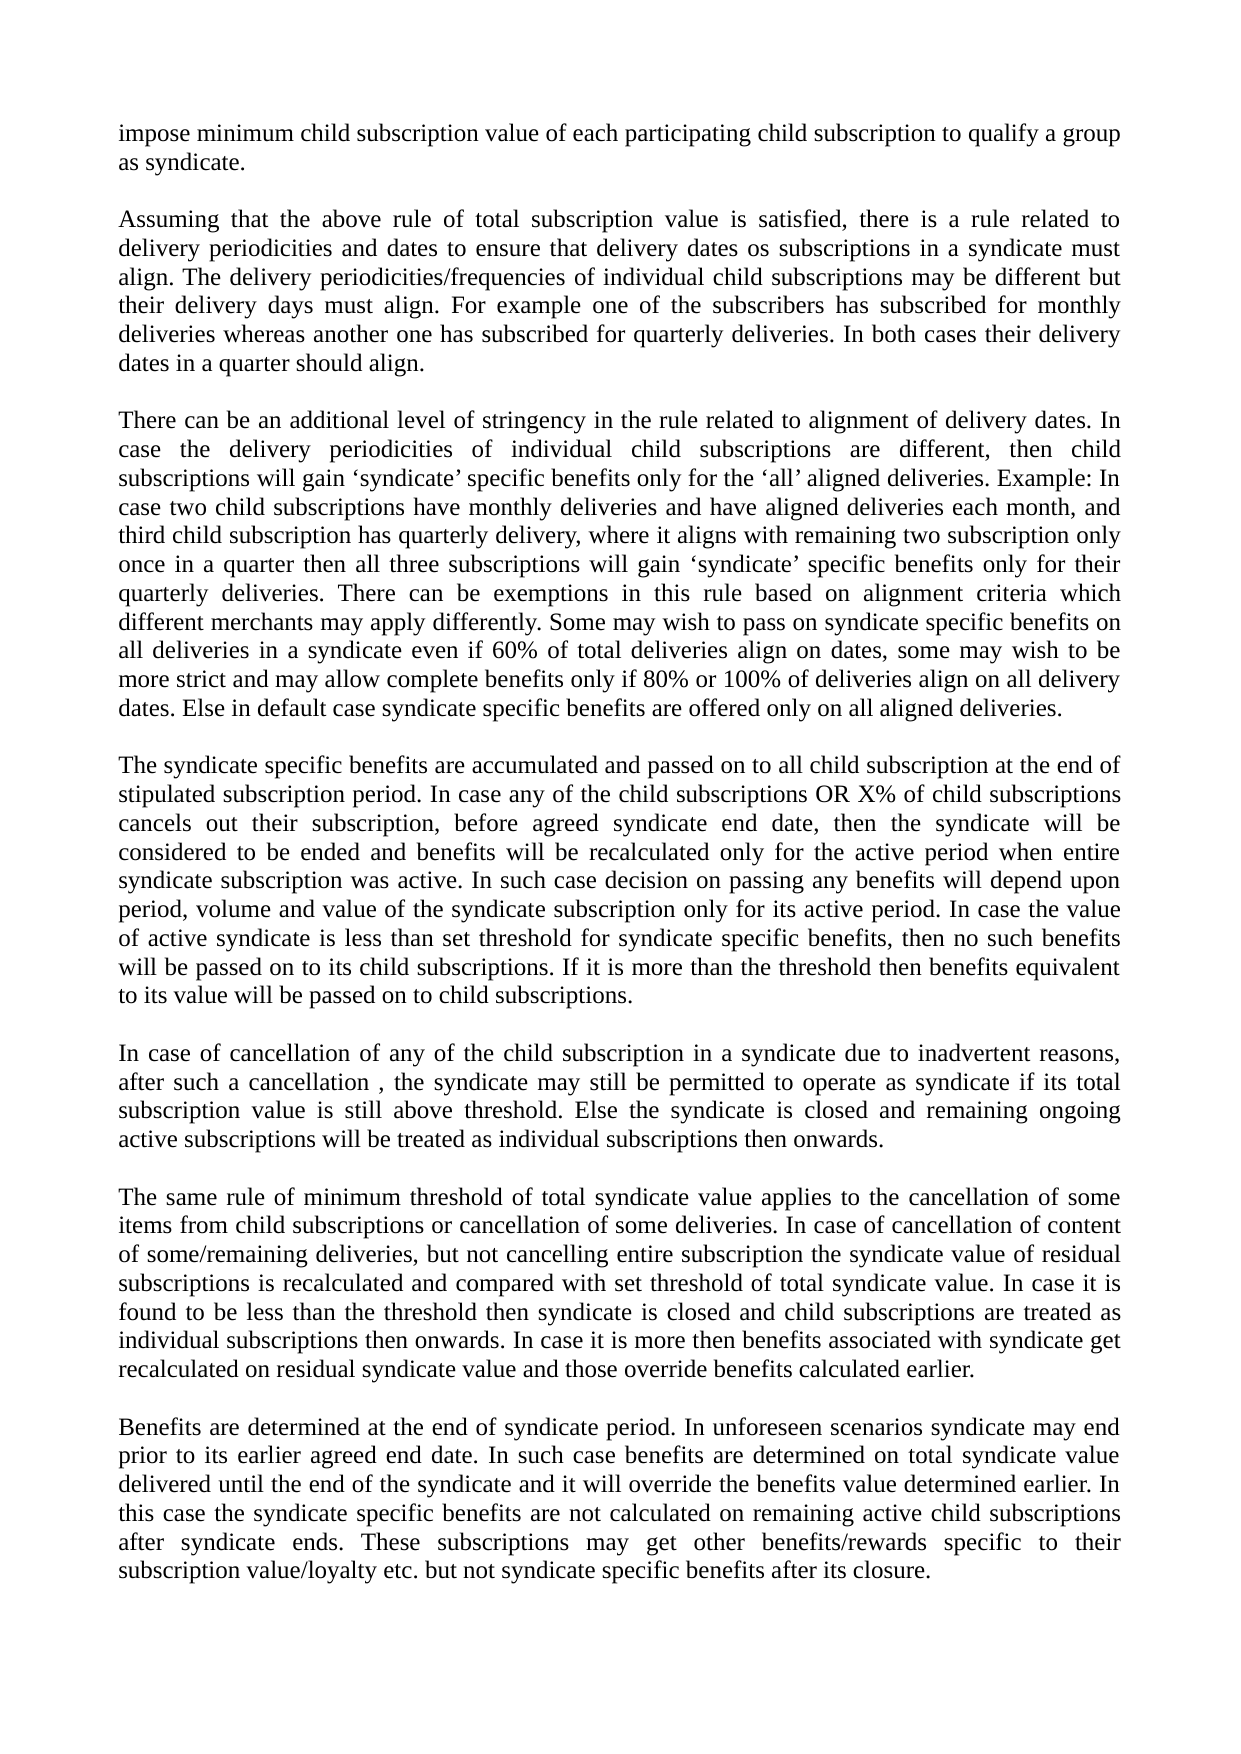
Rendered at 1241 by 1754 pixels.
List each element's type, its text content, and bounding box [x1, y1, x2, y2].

text Assuming that the above rule of total subscription value is satisfied, there is a rule related to delivery periodicities and dates to ensure that delivery dates os subscriptions in a syndicate must align. The delivery periodicities/frequencies of individual child subscriptions may be different but their delivery days must align. For example one of the subscribers has subscribed for monthly deliveries whereas another one has subscribed for quarterly deliveries. In both cases their delivery dates in a quarter should align. [118, 204, 1122, 377]
text In case of cancellation of any of the child subscription in a syndicate due to inadvertent reasons, after such a cancellation , the syndicate may still be permitted to operate as syndicate if its total subscription value is still above threshold. Else the syndicate is closed and remaining ongoing active subscriptions will be treated as individual subscriptions then onwards. [118, 1038, 1122, 1153]
text The same rule of minimum threshold of total syndicate value applies to the cancellation of some items from child subscriptions or cancellation of some deliveries. In case of cancellation of content of some/remaining deliveries, but not cancelling entire subscription the syndicate value of residual subscriptions is recalculated and compared with set threshold of total syndicate value. In case it is found to be less than the threshold then syndicate is closed and child subscriptions are treated as individual subscriptions then onwards. In case it is more then benefits associated with syndicate get recalculated on residual syndicate value and those override benefits calculated earlier. [118, 1182, 1122, 1383]
text impose minimum child subscription value of each participating child subscription to qualify a group as syndicate. [118, 118, 1122, 176]
text There can be an additional level of stringency in the rule related to alignment of delivery dates. In case the delivery periodicities of individual child subscriptions are different, then child subscriptions will gain ‘syndicate’ specific benefits only for the ‘all’ aligned deliveries. Example: In case two child subscriptions have monthly deliveries and have aligned deliveries each month, and third child subscription has quarterly delivery, where it aligns with remaining two subscription only once in a quarter then all three subscriptions will gain ‘syndicate’ specific benefits only for their quarterly deliveries. There can be exemptions in this rule based on alignment criteria which different merchants may apply differently. Some may wish to pass on syndicate specific benefits on all deliveries in a syndicate even if 60% of total deliveries align on dates, some may wish to be more strict and may allow complete benefits only if 80% or 100% of deliveries align on all delivery dates. Else in default case syndicate specific benefits are offered only on all aligned deliveries. [118, 406, 1122, 722]
text The syndicate specific benefits are accumulated and passed on to all child subscription at the end of stipulated subscription period. In case any of the child subscriptions OR X% of child subscriptions cancels out their subscription, before agreed syndicate end date, then the syndicate will be considered to be ended and benefits will be recalculated only for the active period when entire syndicate subscription was active. In such case decision on passing any benefits will depend upon period, volume and value of the syndicate subscription only for its active period. In case the value of active syndicate is less than set threshold for syndicate specific benefits, then no such benefits will be passed on to its child subscriptions. If it is more than the threshold then benefits equivalent to its value will be passed on to child subscriptions. [118, 751, 1122, 1009]
text Benefits are determined at the end of syndicate period. In unforeseen scenarios syndicate may end prior to its earlier agreed end date. In such case benefits are determined on total syndicate value delivered until the end of the syndicate and it will override the benefits value determined earlier. In this case the syndicate specific benefits are not calculated on remaining active child subscriptions after syndicate ends. These subscriptions may get other benefits/rewards specific to their subscription value/loyalty etc. but not syndicate specific benefits after its closure. [118, 1412, 1122, 1584]
